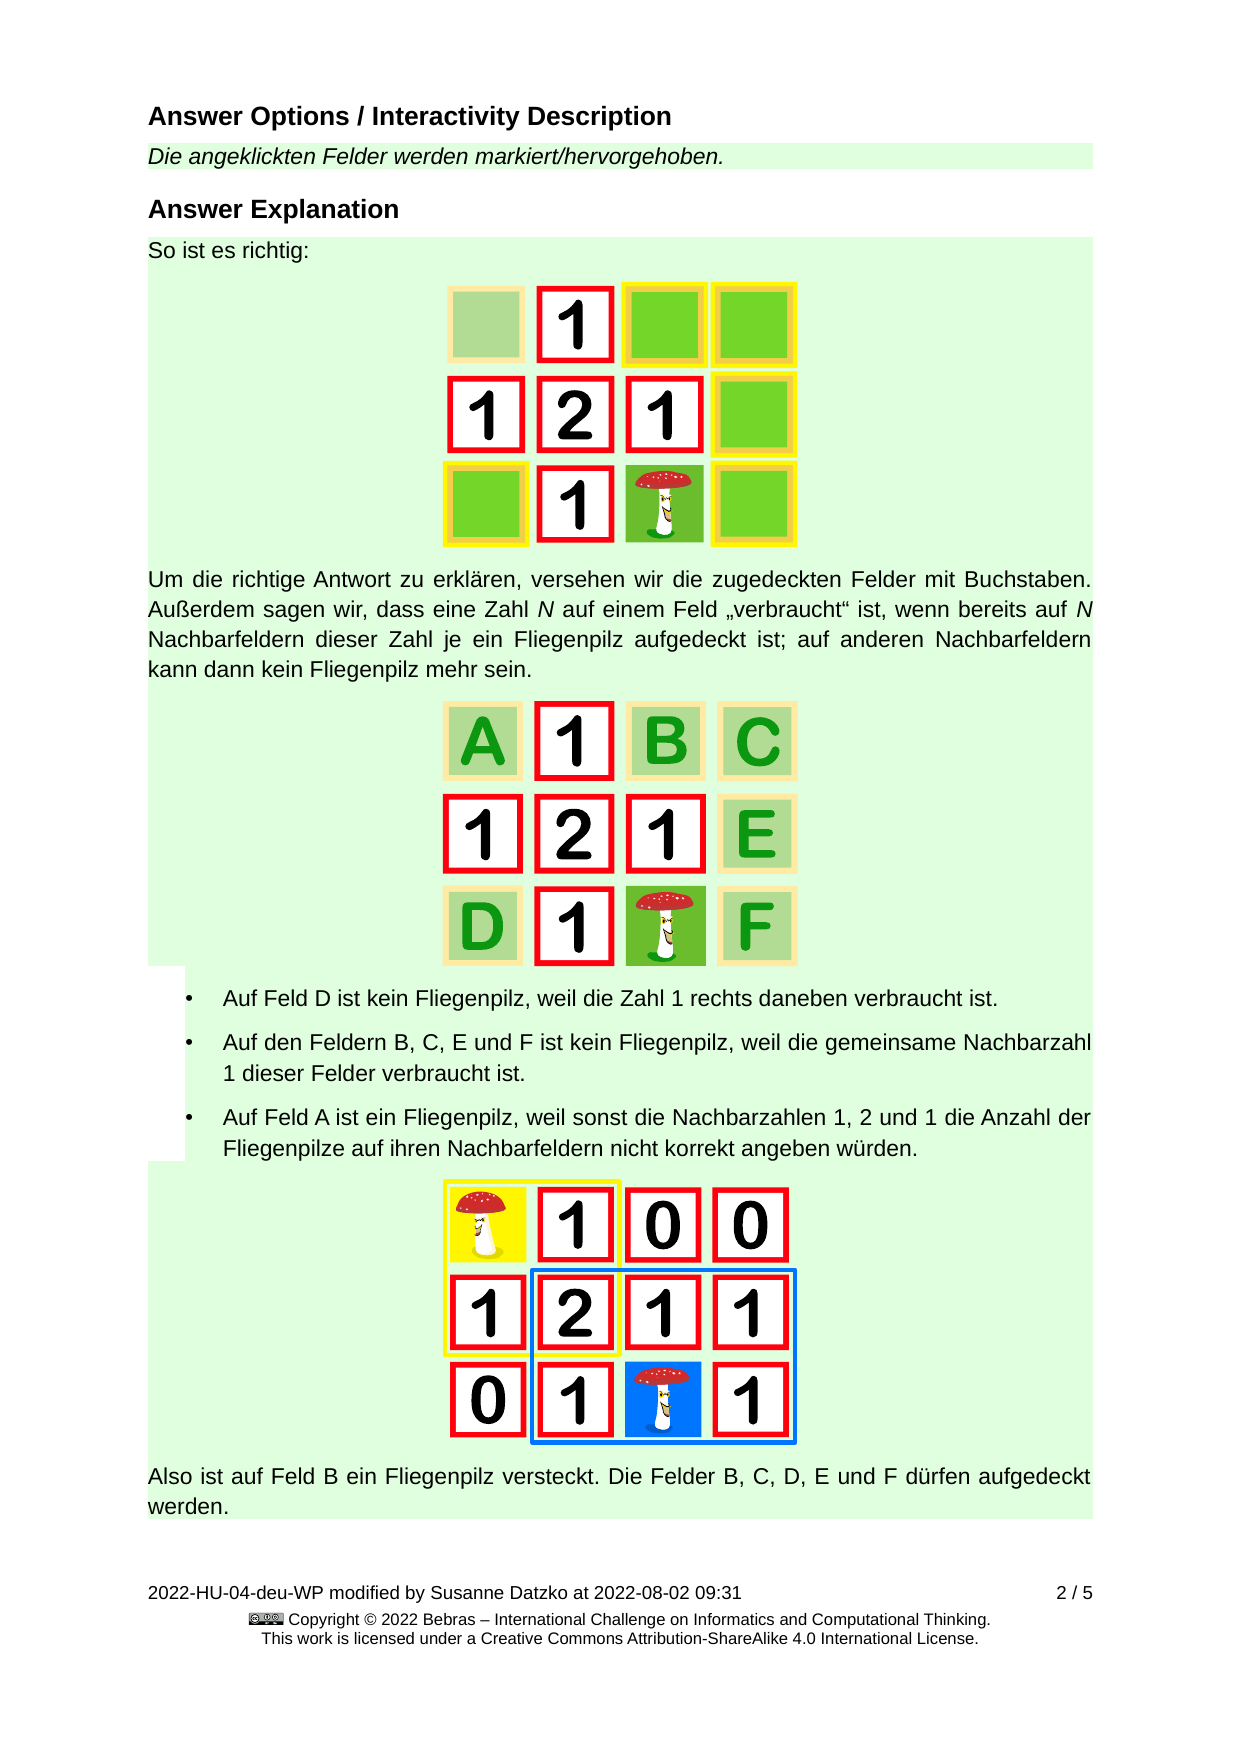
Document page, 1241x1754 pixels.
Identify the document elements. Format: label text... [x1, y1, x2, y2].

text So ist es richtig: [148, 237, 1093, 263]
list Auf den Feldern B, C, E und F ist kein Fliegenpilz, weil die gemeinsame Nachbarzahl 1 dieser Felder verbraucht ist. [185, 1029, 1093, 1086]
subtitle Answer Explanation [148, 194, 1093, 224]
list Auf Feld D ist kein Fliegenpilz, weil die Zahl 1 rechts daneben verbraucht ist. [185, 984, 1093, 1011]
text Um die richtige Antwort zu erklären, versehen wir die zugedeckten Felder mit Buchstaben. Außerdem sagen wir, dass eine Zahl N auf einem Feld „verbraucht“ ist, wenn bereits auf N Nachbarfeldern dieser Zahl je ein Fliegenpilz aufgedeckt ist; auf anderen Nachbarfeldern kann dann kein Fliegenpilz mehr sein. [148, 566, 1093, 682]
list Auf Feld A ist ein Fliegenpilz, weil sonst die Nachbarzahlen 1, 2 und 1 die Anzahl der Fliegenpilze auf ihren Nachbarfeldern nicht korrekt angeben würden. [185, 1104, 1093, 1161]
subtitle Answer Options / Interactivity Description [148, 100, 1093, 131]
text Also ist auf Feld B ein Fliegenpilz versteckt. Die Felder B, C, D, E und F dürfen aufgedeckt werden. [148, 1463, 1093, 1519]
text Die angeklickten Felder werden markiert/hervorgehoben. [148, 143, 1093, 169]
